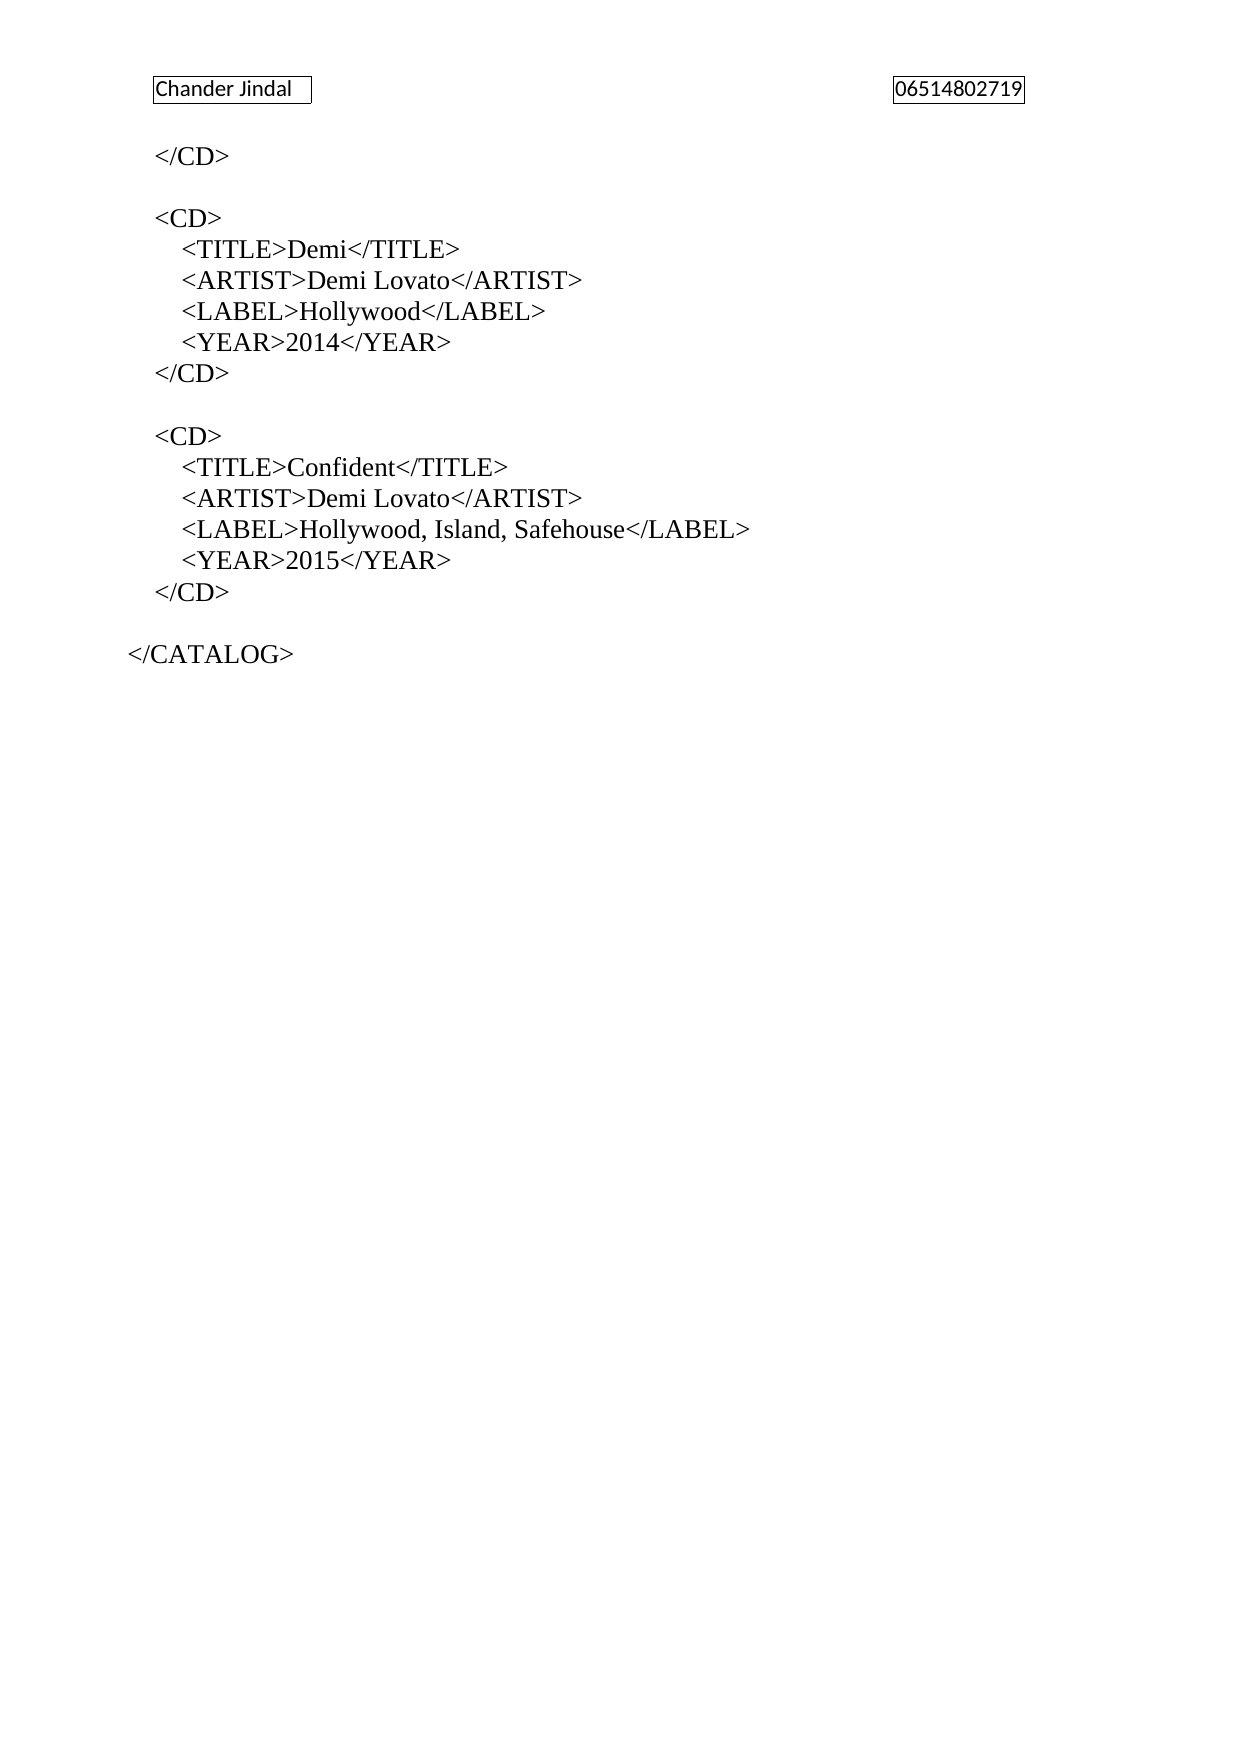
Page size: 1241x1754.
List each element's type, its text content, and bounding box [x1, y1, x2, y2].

text <YEAR>2014</YEAR> [127, 326, 1171, 358]
text <LABEL>Hollywood</LABEL> [127, 295, 1171, 326]
text <TITLE>Demi</TITLE> [127, 233, 1171, 264]
text </CD> [127, 139, 1171, 171]
text <CD> [127, 202, 1171, 233]
text <ARTIST>Demi Lovato</ARTIST> [127, 264, 1171, 295]
text </CD> [127, 358, 1171, 389]
text </CATALOG> [127, 638, 1171, 669]
text <ARTIST>Demi Lovato</ARTIST> [127, 482, 1171, 513]
text <YEAR>2015</YEAR> [127, 544, 1171, 576]
text <TITLE>Confident</TITLE> [127, 451, 1171, 482]
text <CD> [127, 420, 1171, 451]
text </CD> [127, 576, 1171, 607]
text <LABEL>Hollywood, Island, Safehouse</LABEL> [127, 513, 1171, 544]
